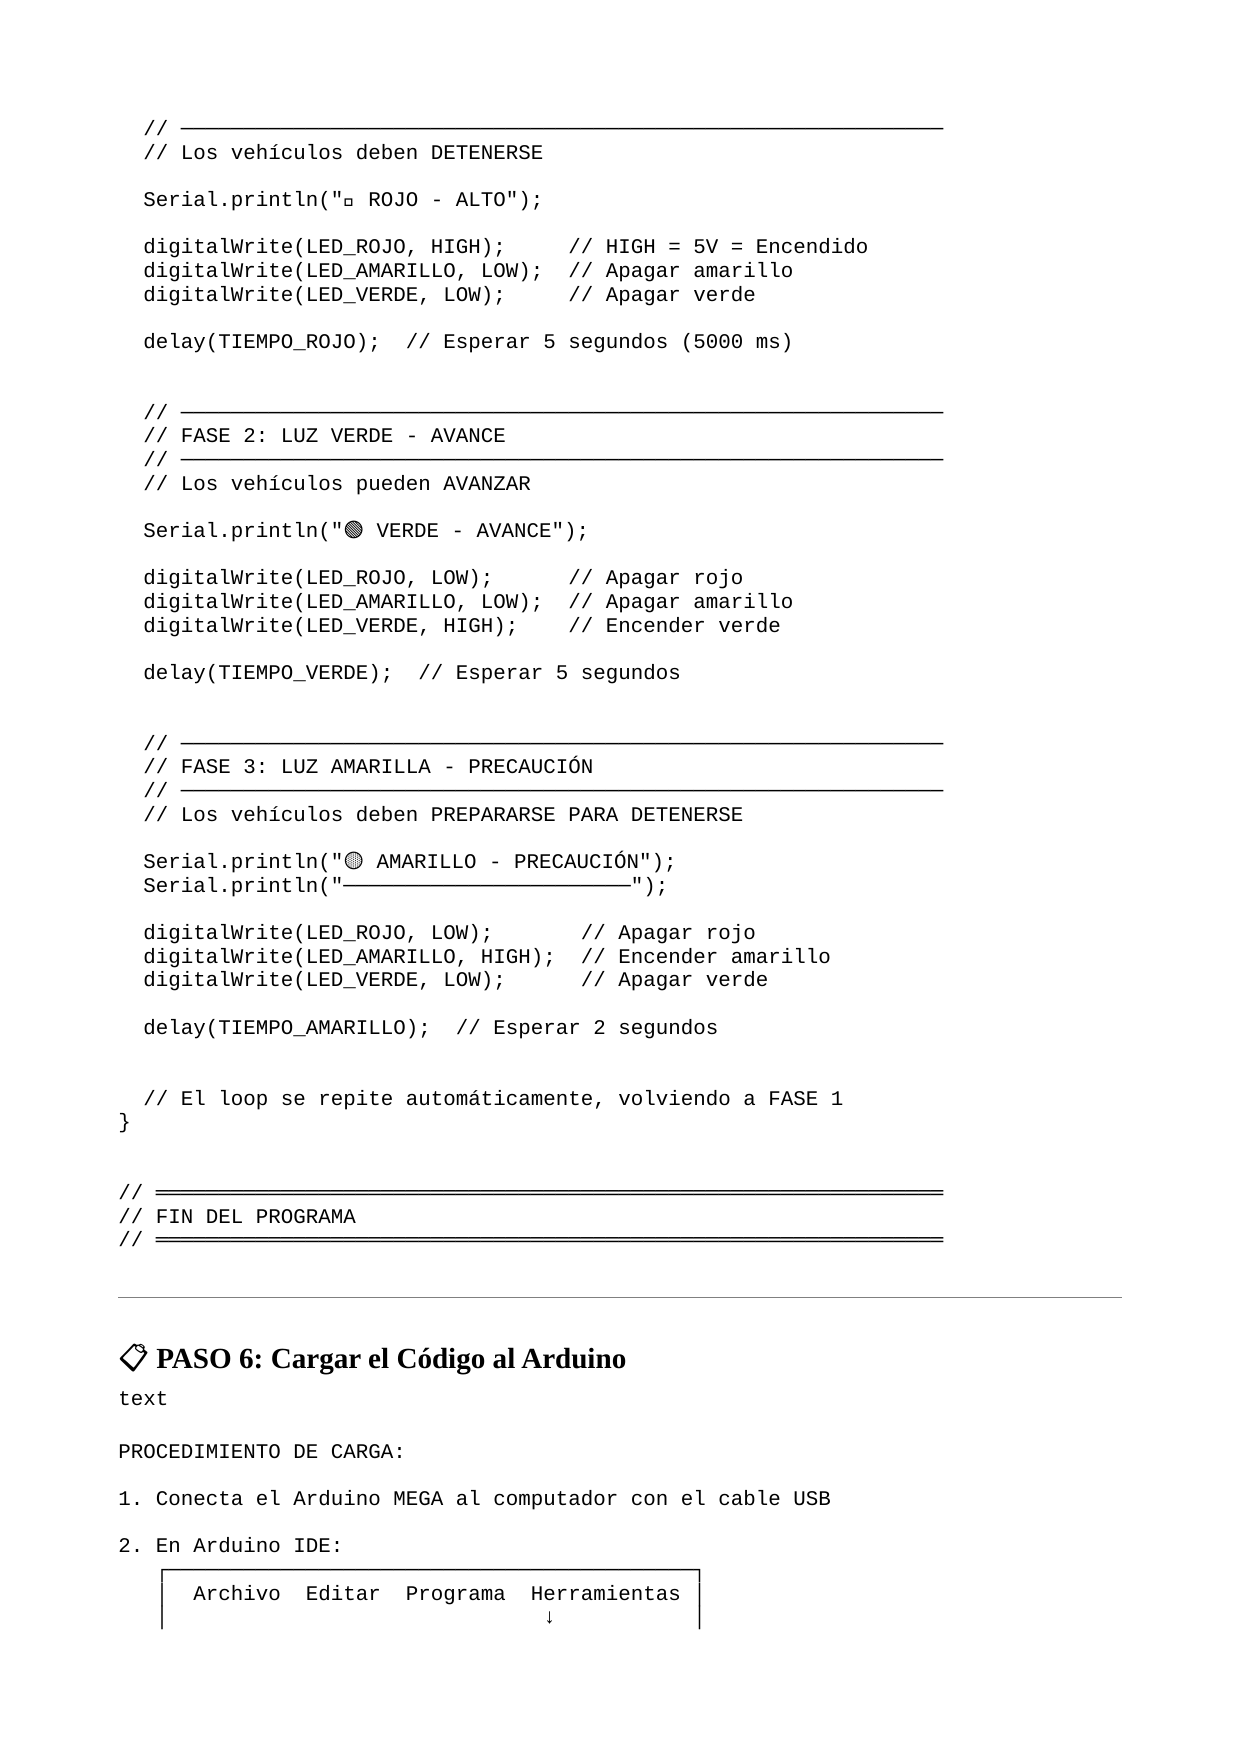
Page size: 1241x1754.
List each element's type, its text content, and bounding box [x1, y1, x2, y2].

text // Los vehículos deben DETENERSE [118, 142, 1122, 165]
text // FIN DEL PROGRAMA [118, 1206, 1122, 1229]
text Serial.println("🟢 VERDE - AVANCE"); [118, 520, 1122, 544]
text digitalWrite(LED_ROJO, LOW); // Apagar rojo [118, 567, 1122, 591]
text digitalWrite(LED_VERDE, LOW); // Apagar verde [118, 969, 1122, 993]
text digitalWrite(LED_ROJO, LOW); // Apagar rojo [118, 922, 1122, 946]
text delay(TIEMPO_AMARILLO); // Esperar 2 segundos [118, 1017, 1122, 1040]
text // ───────────────────────────────────────────────────────────── [118, 780, 1122, 804]
text // ───────────────────────────────────────────────────────────── [118, 118, 1122, 142]
text digitalWrite(LED_VERDE, HIGH); // Encender verde [118, 615, 1122, 638]
text text [118, 1387, 1122, 1411]
text PROCEDIMIENTO DE CARGA: [118, 1441, 1122, 1464]
text } [118, 1111, 1122, 1135]
text // FASE 3: LUZ AMARILLA - PRECAUCIÓN [118, 757, 1122, 780]
text // ───────────────────────────────────────────────────────────── [118, 449, 1122, 473]
text // FASE 2: LUZ VERDE - AVANCE [118, 426, 1122, 449]
text // Los vehículos pueden AVANZAR [118, 473, 1122, 496]
text │ ↓ │ [118, 1606, 1122, 1630]
text // ═══════════════════════════════════════════════════════════════ [118, 1229, 1122, 1253]
text Serial.println("🟡 AMARILLO - PRECAUCIÓN"); [118, 851, 1122, 875]
text // ───────────────────────────────────────────────────────────── [118, 733, 1122, 757]
text digitalWrite(LED_ROJO, HIGH); // HIGH = 5V = Encendido [118, 236, 1122, 260]
text 1. Conecta el Arduino MEGA al computador con el cable USB [118, 1488, 1122, 1512]
text delay(TIEMPO_ROJO); // Esperar 5 segundos (5000 ms) [118, 331, 1122, 354]
text digitalWrite(LED_AMARILLO, LOW); // Apagar amarillo [118, 260, 1122, 284]
text // El loop se repite automáticamente, volviendo a FASE 1 [118, 1088, 1122, 1111]
text 2. En Arduino IDE: [118, 1535, 1122, 1559]
text Serial.println("───────────────────────"); [118, 875, 1122, 898]
text // ═══════════════════════════════════════════════════════════════ [118, 1182, 1122, 1206]
text digitalWrite(LED_AMARILLO, HIGH); // Encender amarillo [118, 946, 1122, 969]
text Serial.println("🔴 ROJO - ALTO"); [118, 189, 1122, 213]
text // ───────────────────────────────────────────────────────────── [118, 402, 1122, 426]
subtitle 📋 PASO 6: Cargar el Código al Arduino [118, 1341, 1122, 1375]
text ┌──────────────────────────────────────────┐ [118, 1559, 1122, 1582]
text digitalWrite(LED_VERDE, LOW); // Apagar verde [118, 284, 1122, 307]
text // Los vehículos deben PREPARARSE PARA DETENERSE [118, 804, 1122, 827]
text │ Archivo Editar Programa Herramientas │ [118, 1582, 1122, 1606]
text digitalWrite(LED_AMARILLO, LOW); // Apagar amarillo [118, 591, 1122, 615]
text delay(TIEMPO_VERDE); // Esperar 5 segundos [118, 662, 1122, 686]
